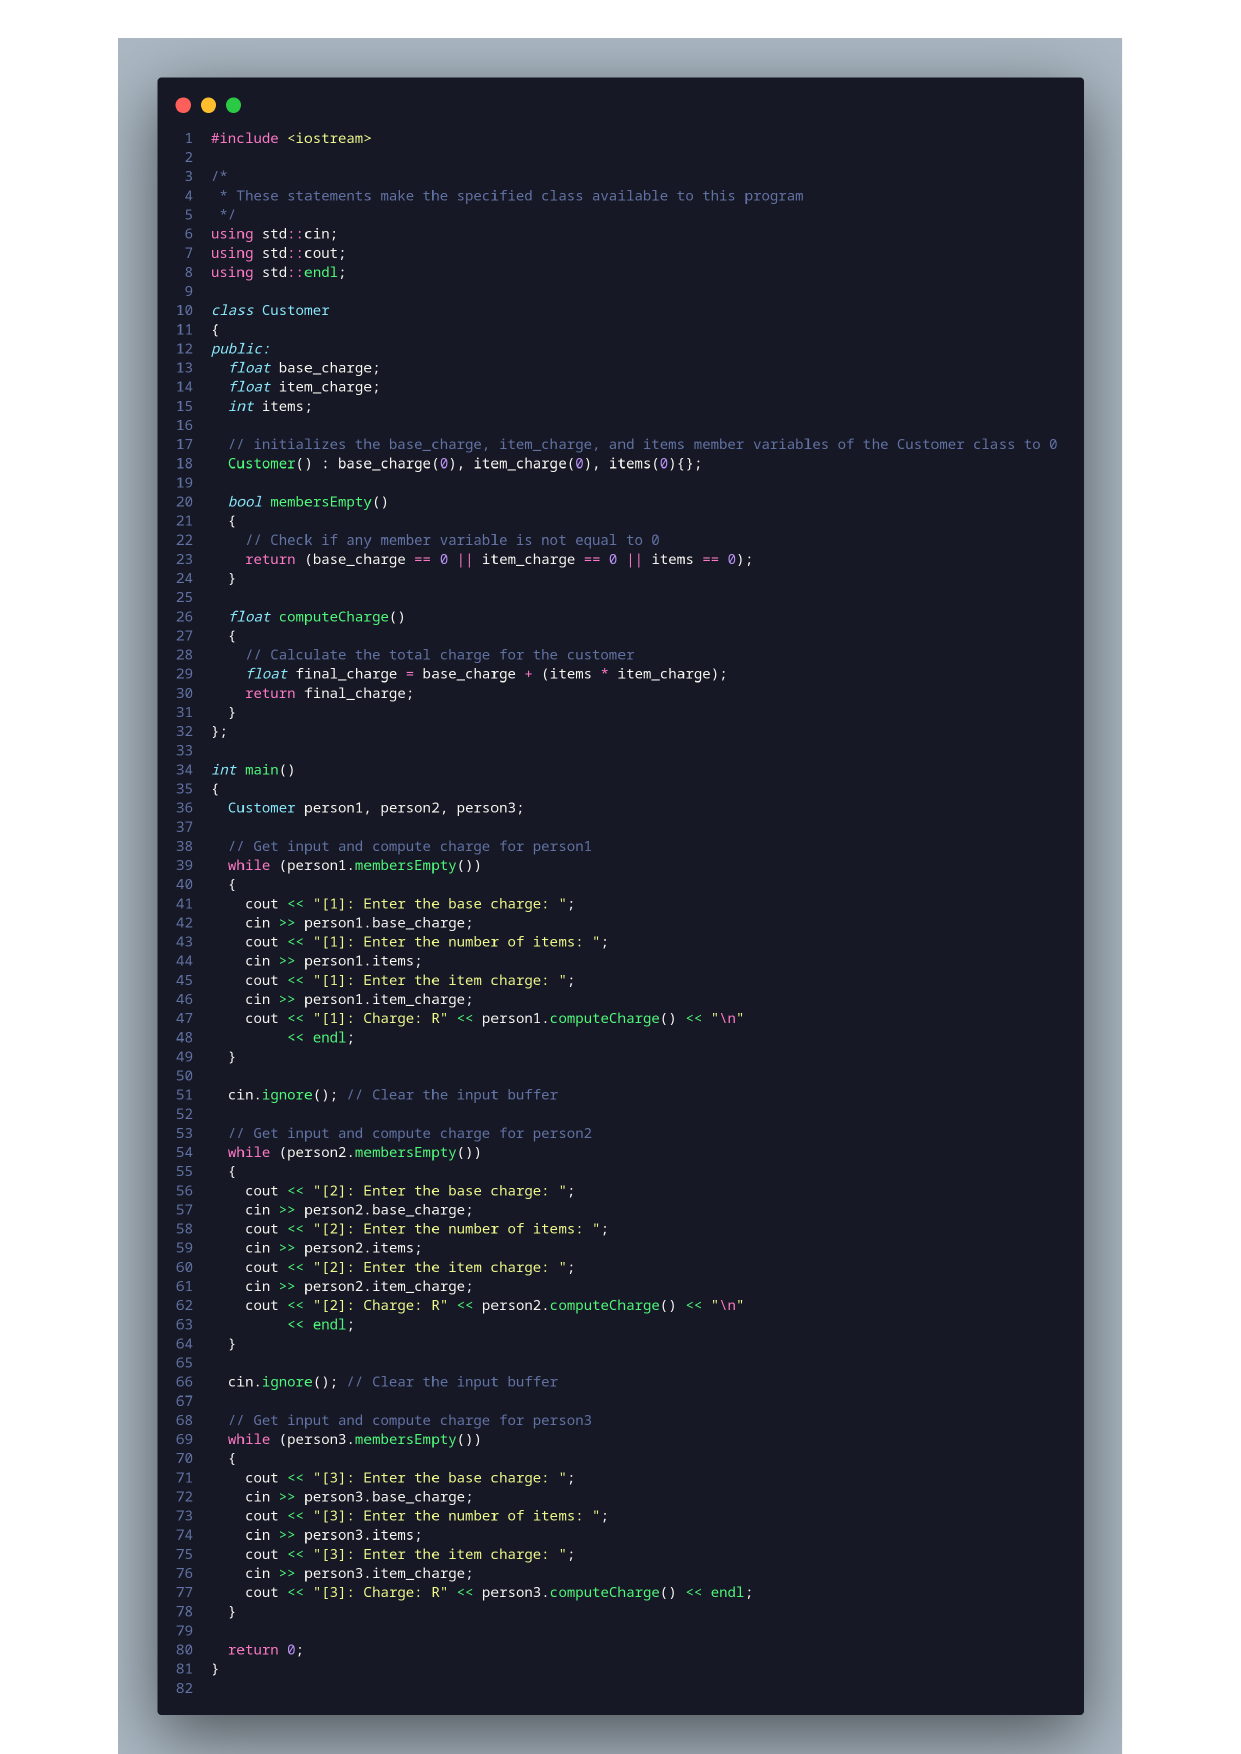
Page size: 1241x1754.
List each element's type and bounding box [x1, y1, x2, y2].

picture [118, 38, 1123, 1754]
